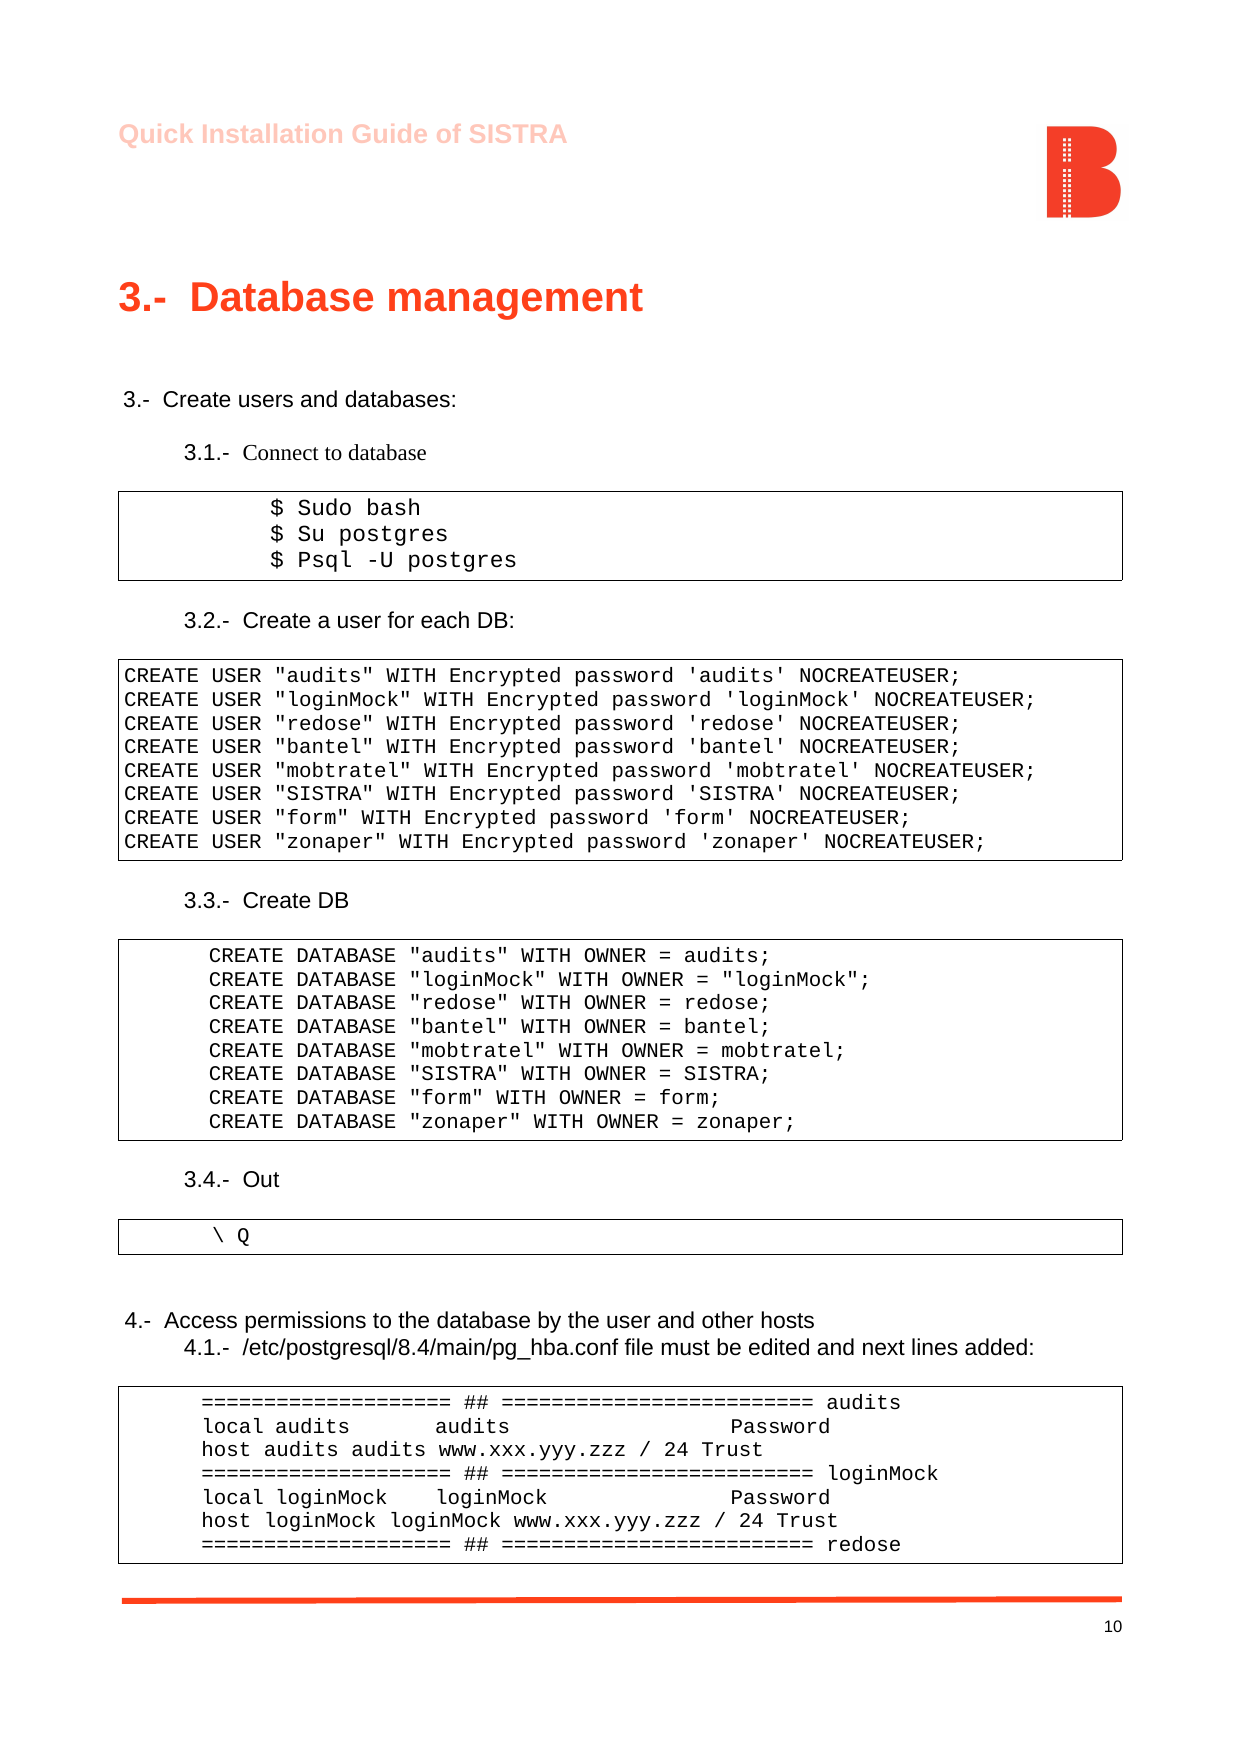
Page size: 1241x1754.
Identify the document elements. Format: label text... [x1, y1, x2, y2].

list /etc/postgresql/8.4/main/pg_hba.conf file must be edited and next lines added: [177, 1333, 1122, 1360]
table_header \ Q [119, 1220, 1122, 1254]
subtitle Database management [118, 273, 1122, 321]
list Create DB [177, 887, 1122, 913]
table_header ==================== ## ========================= audits local audits audits Password host audits audits www.xxx.yyy.zzz / 24 Trust ==================== ## ========================= loginMock local loginMock loginMock Password host loginMock loginMock www.xxx.yyy.zzz / 24 Trust ==================== ## ========================= redose [119, 1387, 1122, 1563]
table_header CREATE USER "audits" WITH Encrypted password 'audits' NOCREATEUSER; CREATE USER "loginMock" WITH Encrypted password 'loginMock' NOCREATEUSER; CREATE USER "redose" WITH Encrypted password 'redose' NOCREATEUSER; CREATE USER "bantel" WITH Encrypted password 'bantel' NOCREATEUSER; CREATE USER "mobtratel" WITH Encrypted password 'mobtratel' NOCREATEUSER; CREATE USER "SISTRA" WITH Encrypted password 'SISTRA' NOCREATEUSER; CREATE USER "form" WITH Encrypted password 'form' NOCREATEUSER; CREATE USER "zonaper" WITH Encrypted password 'zonaper' NOCREATEUSER; [119, 660, 1122, 860]
list Create a user for each DB: [177, 607, 1122, 633]
table_header CREATE DATABASE "audits" WITH OWNER = audits; CREATE DATABASE "loginMock" WITH OWNER = "loginMock"; CREATE DATABASE "redose" WITH OWNER = redose; CREATE DATABASE "bantel" WITH OWNER = bantel; CREATE DATABASE "mobtratel" WITH OWNER = mobtratel; CREATE DATABASE "SISTRA" WITH OWNER = SISTRA; CREATE DATABASE "form" WITH OWNER = form; CREATE DATABASE "zonaper" WITH OWNER = zonaper; [119, 940, 1122, 1140]
list Access permissions to the database by the user and other hosts [118, 1307, 1122, 1333]
table_header $ Sudo bash $ Su postgres $ Psql -U postgres [119, 492, 1122, 580]
picture [1036, 124, 1130, 221]
list Out [177, 1166, 1122, 1193]
list Create users and databases: [117, 386, 1122, 412]
list Connect to database [177, 438, 1122, 465]
